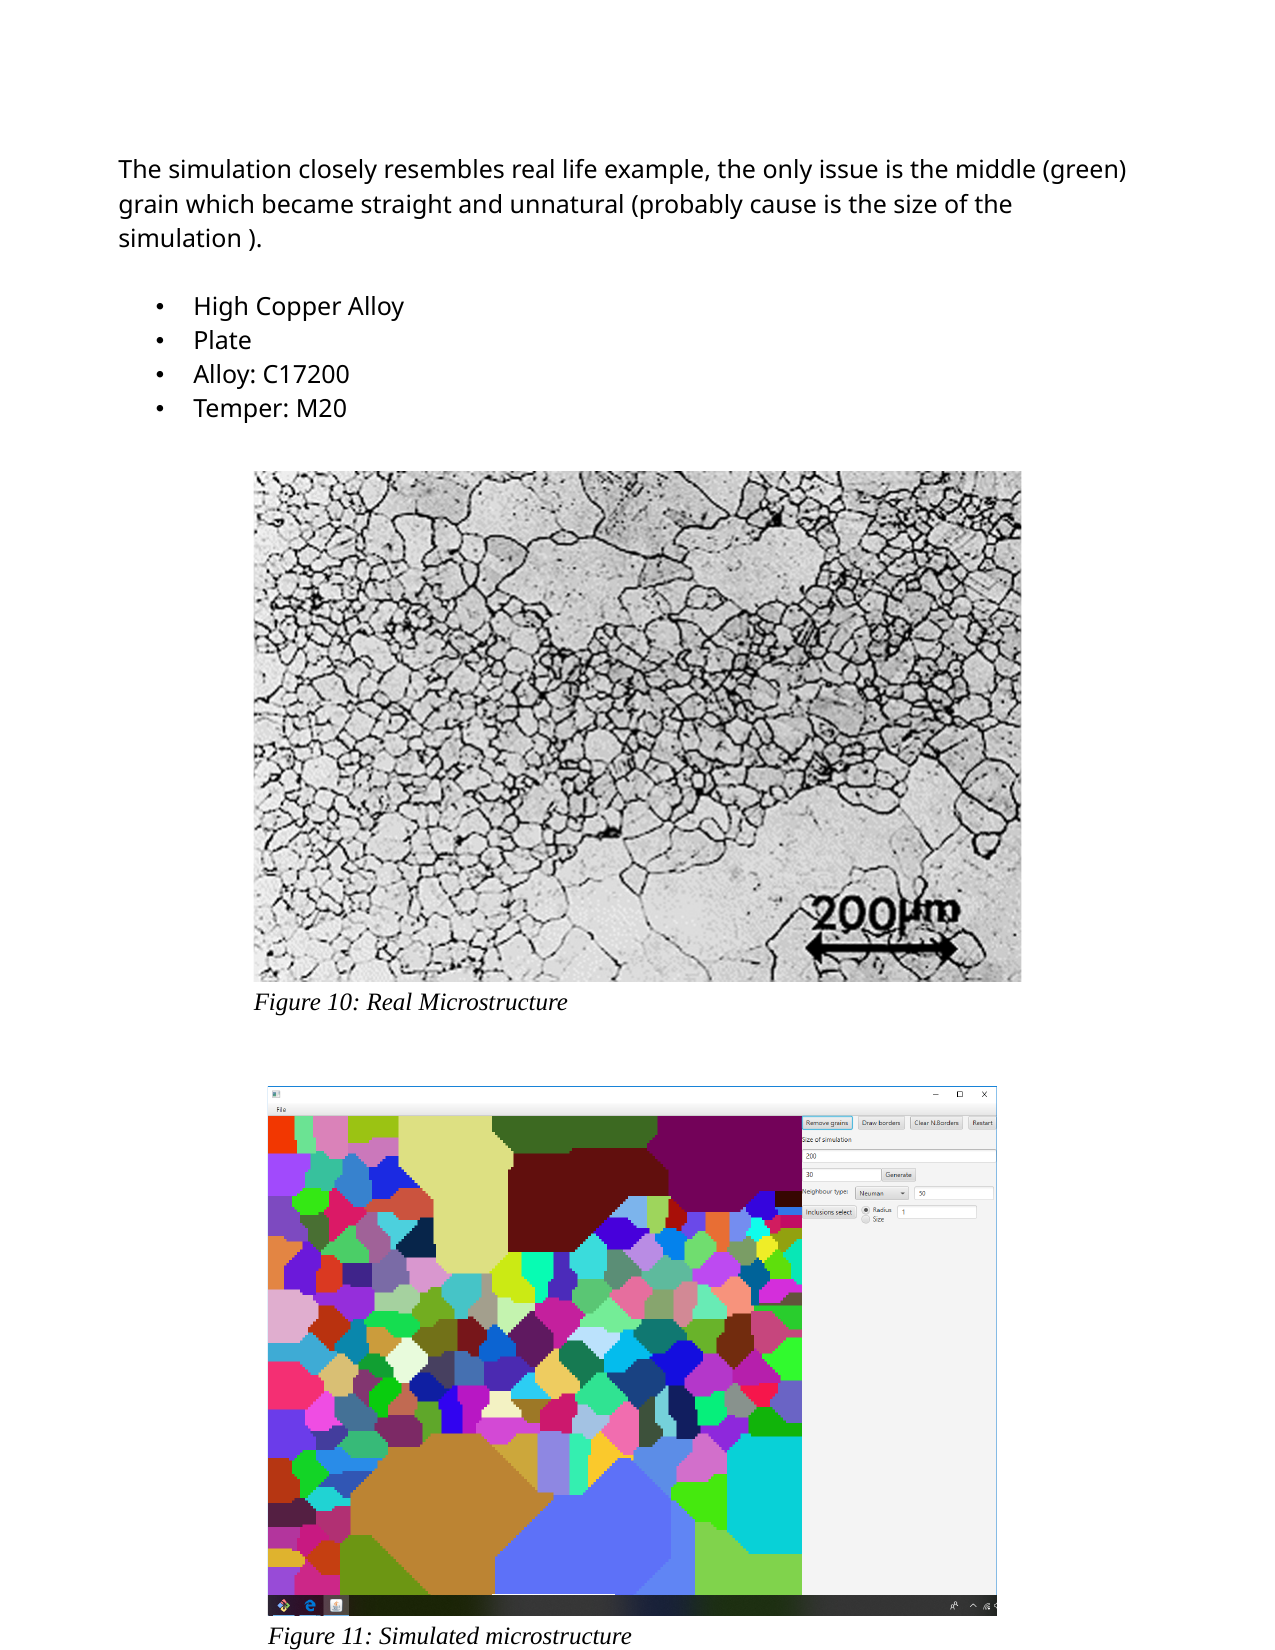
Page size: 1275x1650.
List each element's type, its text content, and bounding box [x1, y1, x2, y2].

text Figure 11: Simulated microstructure [268, 1616, 997, 1650]
text The simulation closely resembles real life example, the only issue is the middle (green) grain which became straight and unnatural (probably cause is the size of the simulation ). [118, 152, 1157, 254]
list Temper: M20 [156, 391, 1157, 425]
list Alloy: C17200 [156, 357, 1157, 391]
list High Copper Alloy [156, 288, 1157, 322]
text Figure 10: Real Microstructure [253, 982, 1022, 1015]
list Plate [156, 322, 1157, 357]
picture [253, 471, 1022, 982]
picture [267, 1086, 997, 1616]
